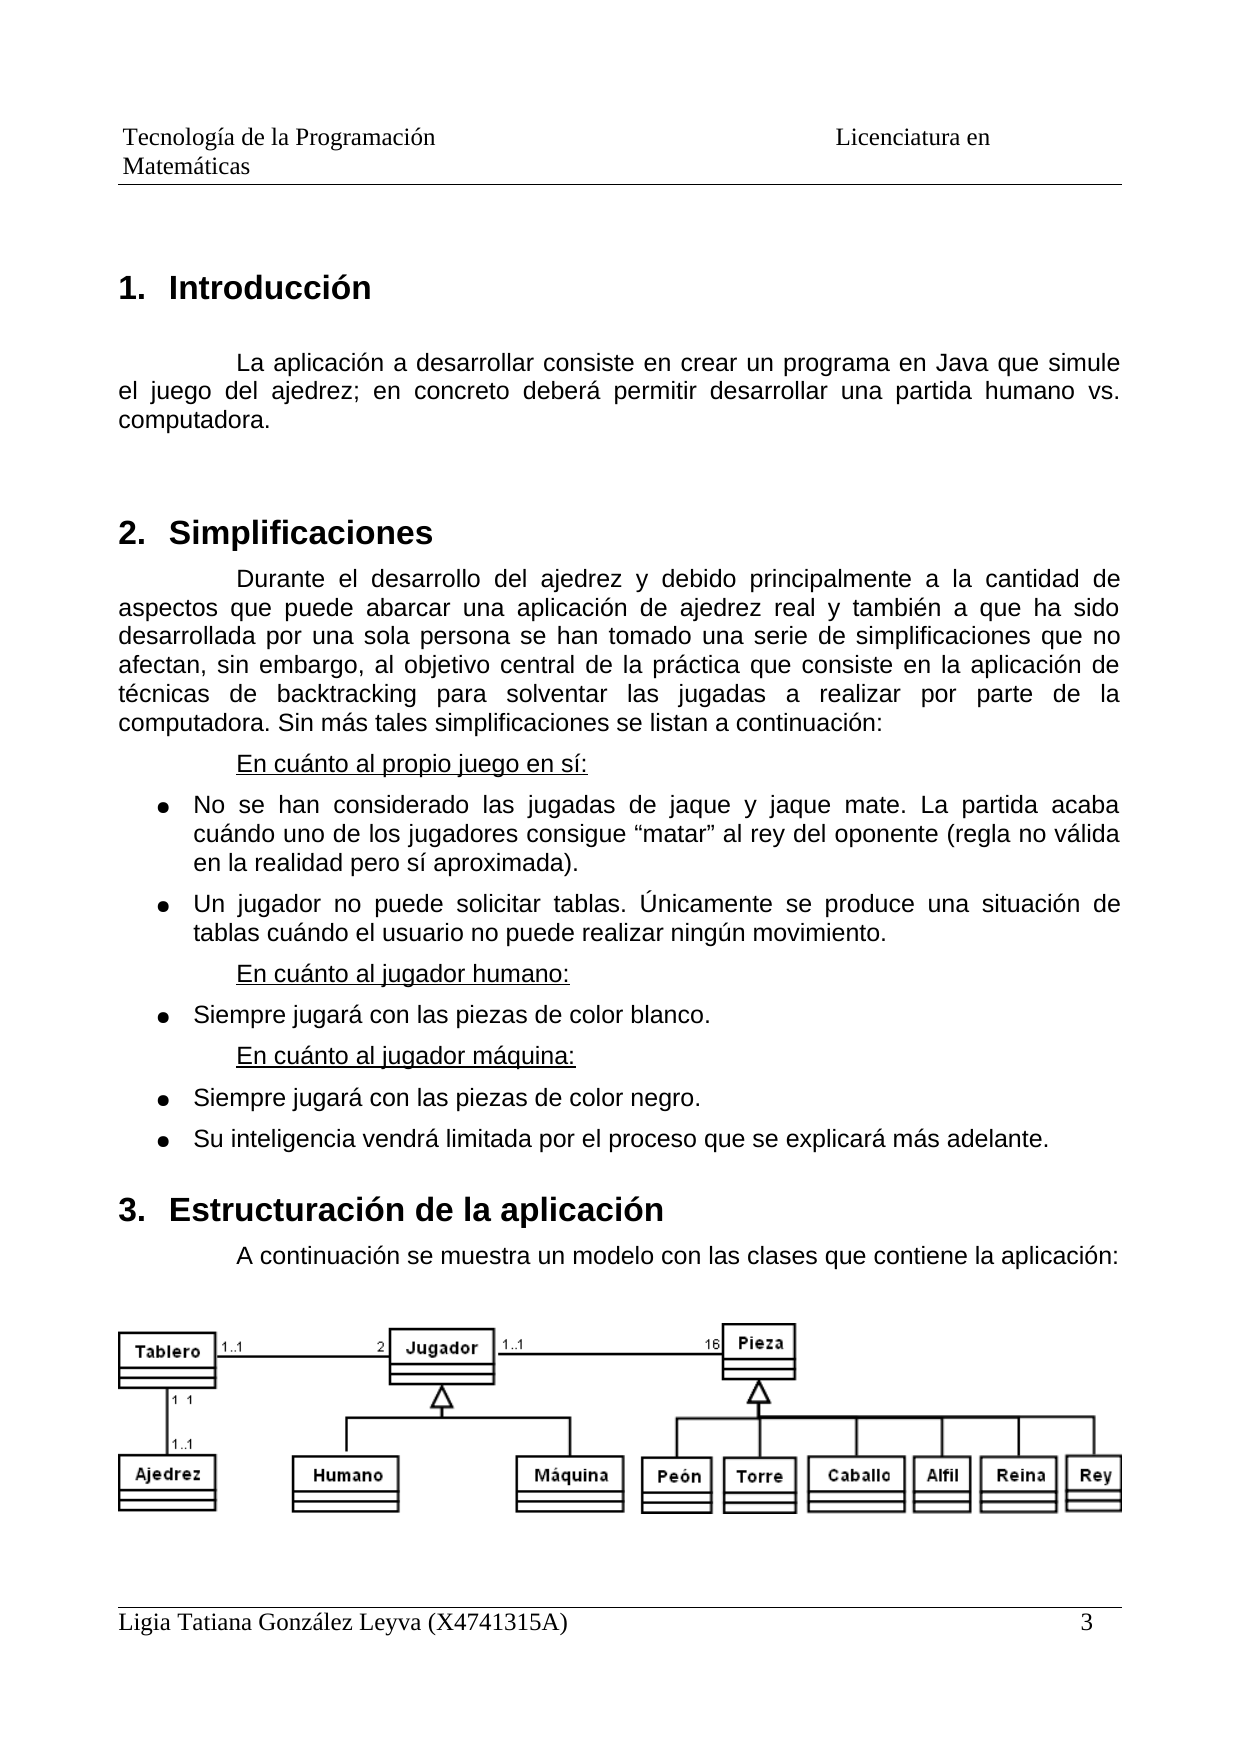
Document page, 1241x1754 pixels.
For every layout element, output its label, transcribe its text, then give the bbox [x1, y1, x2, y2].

text Durante el desarrollo del ajedrez y debido principalmente a la cantidad de aspectos que puede abarcar una aplicación de ajedrez real y también a que ha sido desarrollada por una sola persona se han tomado una serie de simplificaciones que no afectan, sin embargo, al objetivo central de la práctica que consiste en la aplicación de técnicas de backtracking para solventar las jugadas a realizar por parte de la computadora. Sin más tales simplificaciones se listan a continuación: [118, 564, 1122, 736]
subtitle Simplificaciones [118, 513, 1122, 551]
list Un jugador no puede solicitar tablas. Únicamente se produce una situación de tablas cuándo el usuario no puede realizar ningún movimiento. [156, 889, 1122, 946]
subtitle Introducción [118, 268, 1122, 306]
list Siempre jugará con las piezas de color blanco. [156, 1000, 1122, 1029]
list No se han considerado las jugadas de jaque y jaque mate. La partida acaba cuándo uno de los jugadores consigue “matar” al rey del oponente (regla no válida en la realidad pero sí aproximada). [156, 790, 1122, 876]
text En cuánto al jugador máquina: [118, 1041, 1122, 1070]
text La aplicación a desarrollar consiste en crear un programa en Java que simule el juego del ajedrez; en concreto deberá permitir desarrollar una partida humano vs. computadora. [118, 348, 1122, 434]
text En cuánto al jugador humano: [118, 959, 1122, 987]
list Su inteligencia vendrá limitada por el proceso que se explicará más adelante. [156, 1124, 1122, 1152]
text En cuánto al propio juego en sí: [118, 749, 1122, 777]
subtitle Estructuración de la aplicación [118, 1190, 1122, 1229]
picture [118, 1323, 1122, 1514]
text A continuación se muestra un modelo con las clases que contiene la aplicación: [118, 1241, 1122, 1270]
list Siempre jugará con las piezas de color negro. [156, 1082, 1122, 1111]
